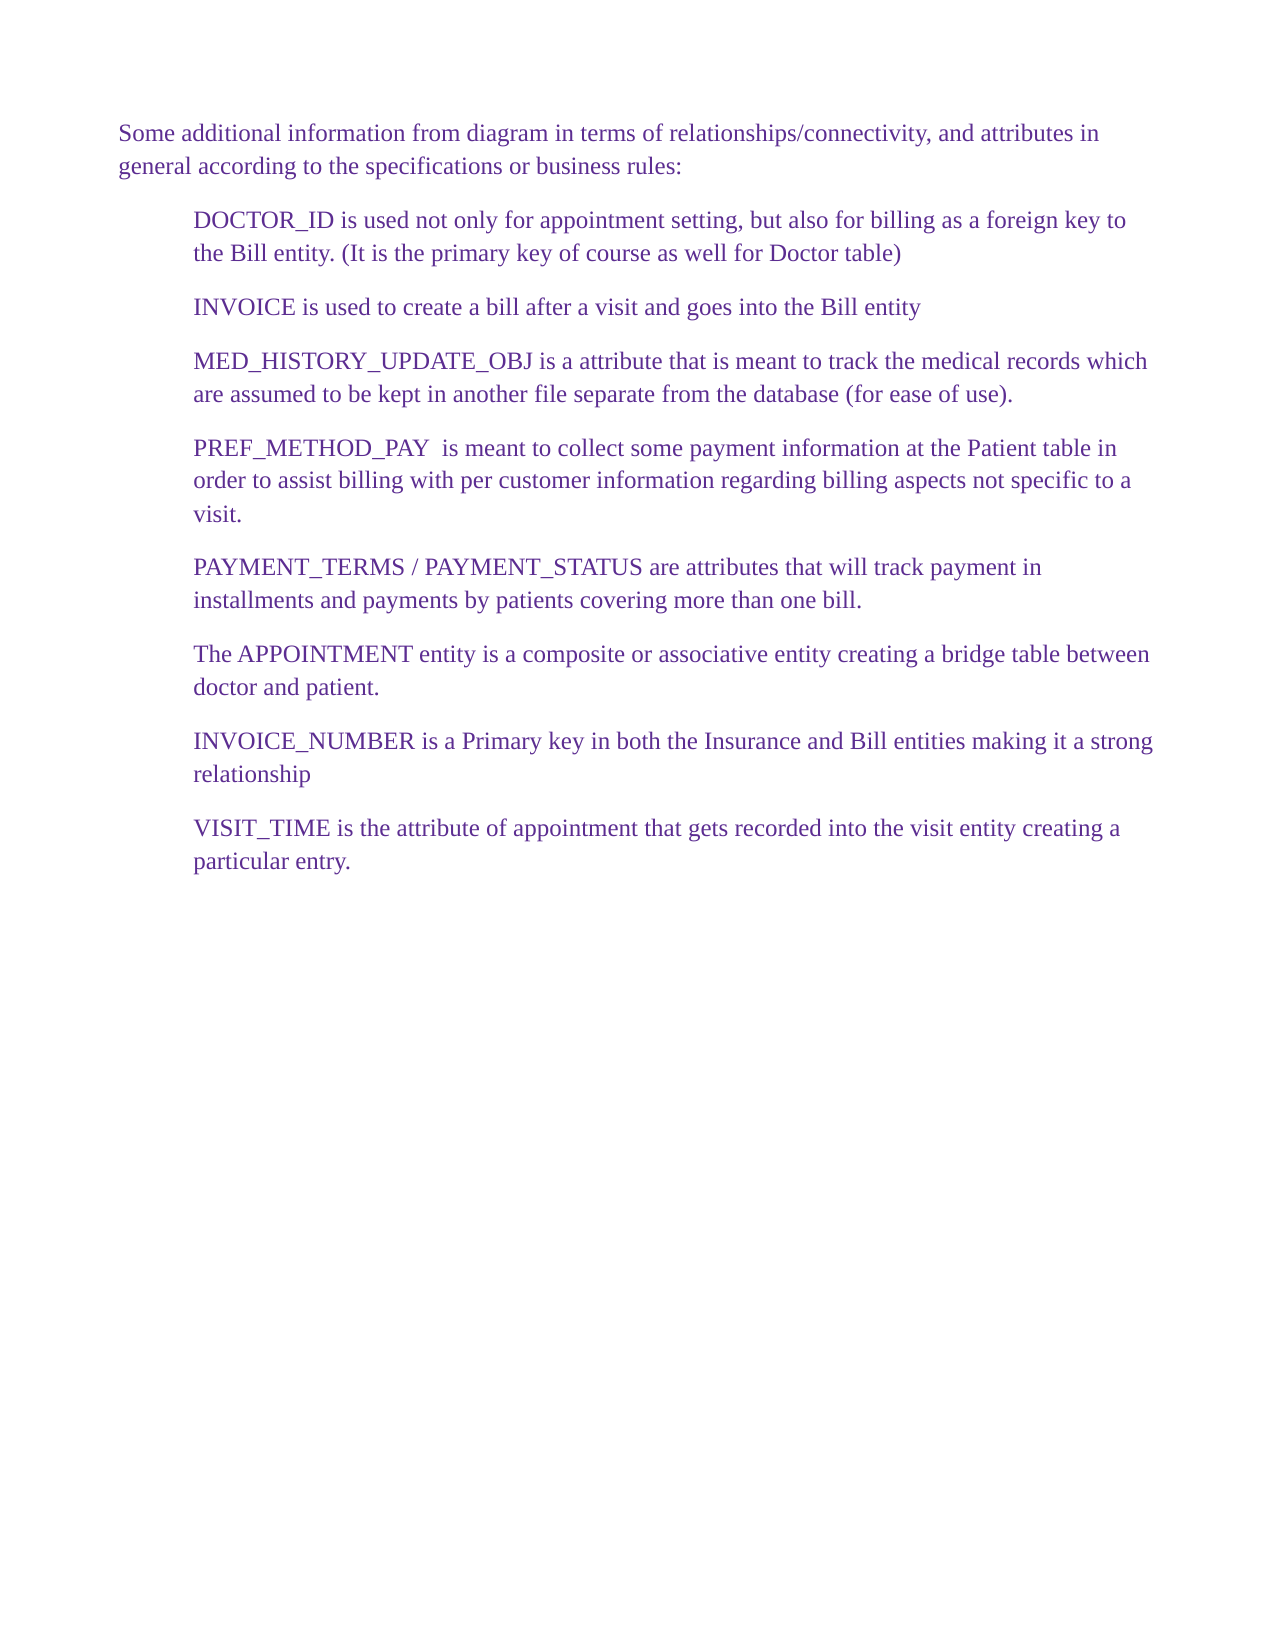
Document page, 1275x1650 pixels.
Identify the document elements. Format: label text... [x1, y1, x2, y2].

text PAYMENT_TERMS / PAYMENT_STATUS are attributes that will track payment in installments and payments by patients covering more than one bill. [193, 552, 1157, 614]
text PREF_METHOD_PAY is meant to collect some payment information at the Patient table in order to assist billing with per customer information regarding billing aspects not specific to a visit. [193, 433, 1157, 527]
text DOCTOR_ID is used not only for appointment setting, but also for billing as a foreign key to the Bill entity. (It is the primary key of course as well for Doctor table) [193, 205, 1157, 267]
text Some additional information from diagram in terms of relationships/connectivity, and attributes in general according to the specifications or business rules: [118, 118, 1157, 180]
text INVOICE is used to create a bill after a visit and goes into the Bill entity [193, 292, 1157, 321]
text VISIT_TIME is the attribute of appointment that gets recorded into the visit entity creating a particular entry. [193, 813, 1157, 875]
text INVOICE_NUMBER is a Primary key in both the Insurance and Bill entities making it a strong relationship [193, 726, 1157, 788]
text The APPOINTMENT entity is a composite or associative entity creating a bridge table between doctor and patient. [193, 639, 1157, 701]
text MED_HISTORY_UPDATE_OBJ is a attribute that is meant to track the medical records which are assumed to be kept in another file separate from the database (for ease of use). [193, 346, 1157, 407]
